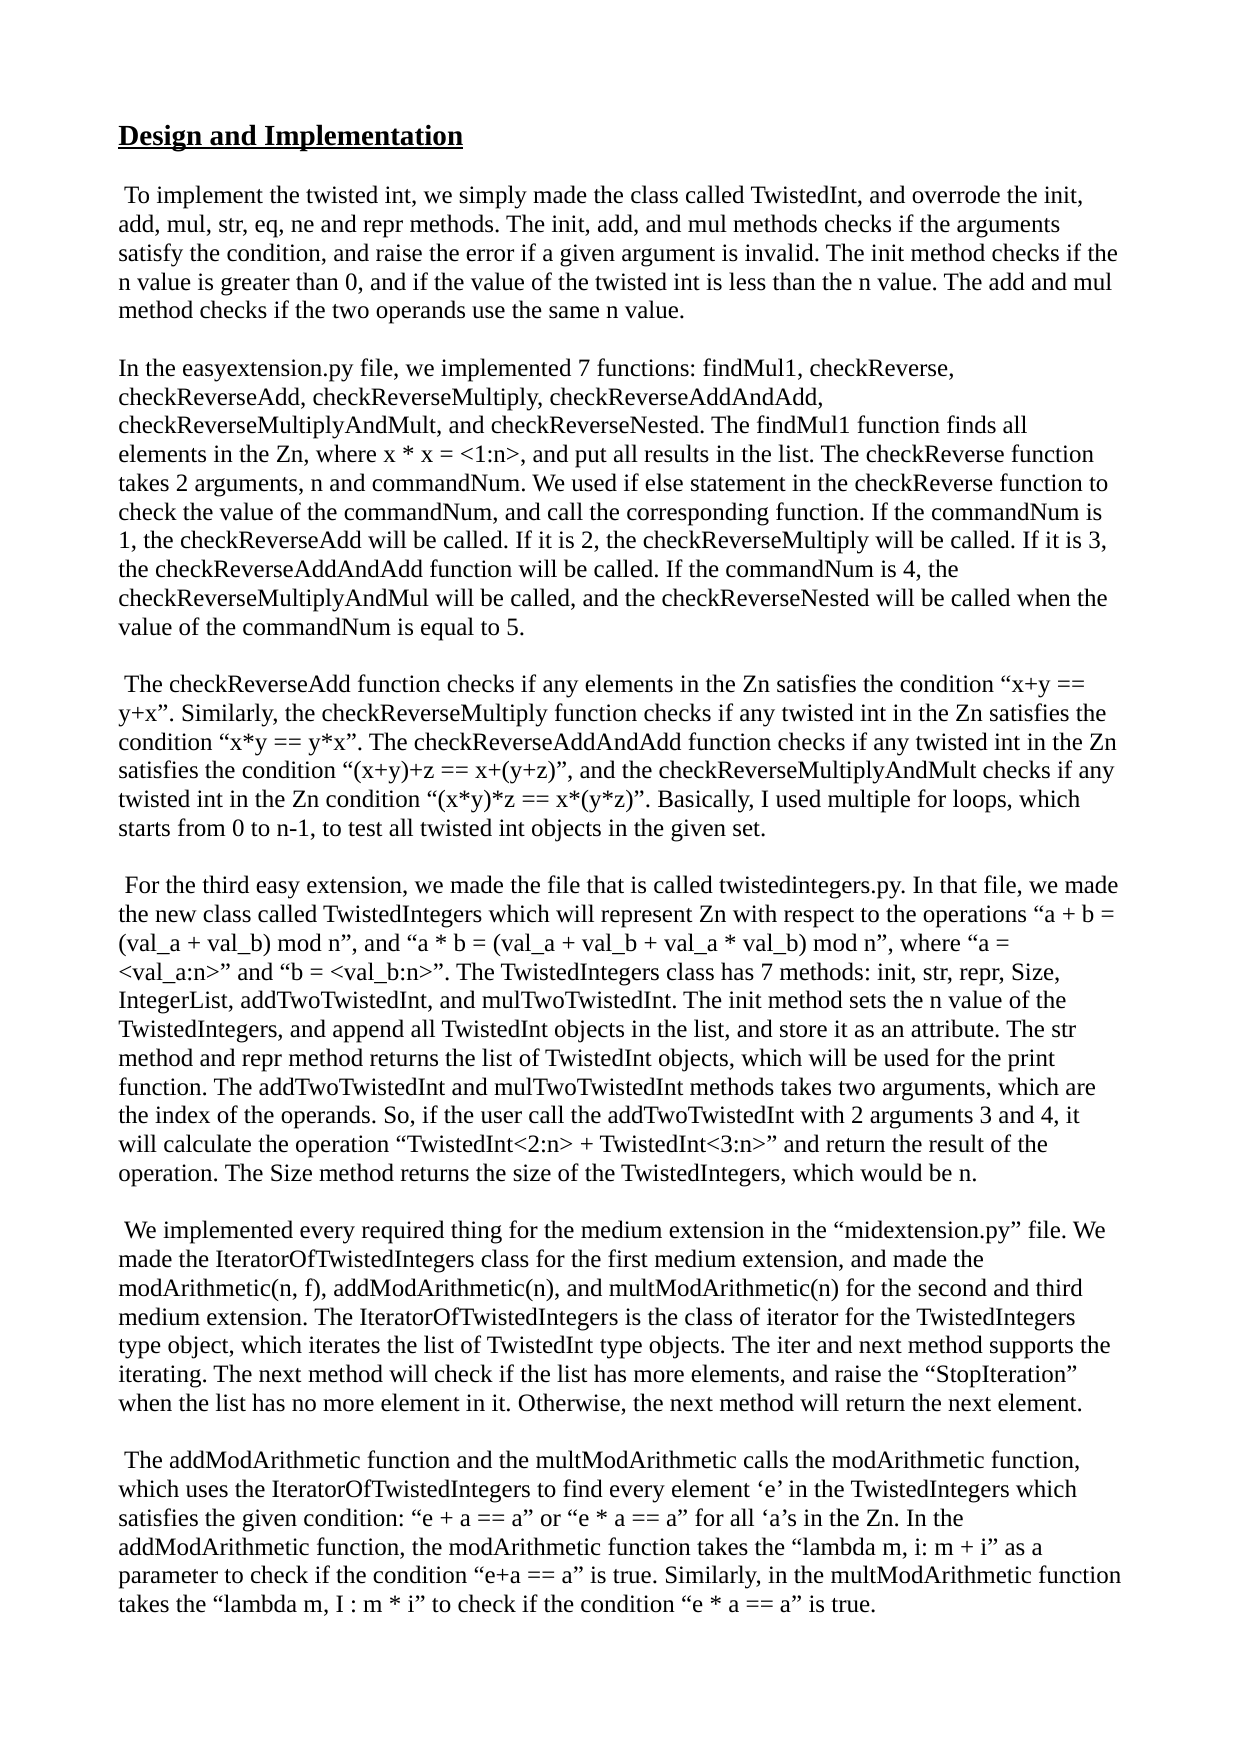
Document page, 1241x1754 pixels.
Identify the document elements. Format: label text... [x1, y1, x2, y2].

text The checkReverseAdd function checks if any elements in the Zn satisfies the condition “x+y == y+x”. Similarly, the checkReverseMultiply function checks if any twisted int in the Zn satisfies the condition “x*y == y*x”. The checkReverseAddAndAdd function checks if any twisted int in the Zn satisfies the condition “(x+y)+z == x+(y+z)”, and the checkReverseMultiplyAndMult checks if any twisted int in the Zn condition “(x*y)*z == x*(y*z)”. Basically, I used multiple for loops, which starts from 0 to n-1, to test all twisted int objects in the given set. [118, 669, 1122, 842]
text To implement the twisted int, we simply made the class called TwistedInt, and overrode the init, add, mul, str, eq, ne and repr methods. The init, add, and mul methods checks if the arguments satisfy the condition, and raise the error if a given argument is invalid. The init method checks if the n value is greater than 0, and if the value of the twisted int is less than the n value. The add and mul method checks if the two operands use the same n value. [118, 180, 1122, 324]
text For the third easy extension, we made the file that is called twistedintegers.py. In that file, we made the new class called TwistedIntegers which will represent Zn with respect to the operations “a + b = (val_a + val_b) mod n”, and “a * b = (val_a + val_b + val_a * val_b) mod n”, where “a = <val_a:n>” and “b = <val_b:n>”. The TwistedIntegers class has 7 methods: init, str, repr, Size, IntegerList, addTwoTwistedInt, and mulTwoTwistedInt. The init method sets the n value of the TwistedIntegers, and append all TwistedInt objects in the list, and store it as an attribute. The str method and repr method returns the list of TwistedInt objects, which will be used for the print function. The addTwoTwistedInt and mulTwoTwistedInt methods takes two arguments, which are the index of the operands. So, if the user call the addTwoTwistedInt with 2 arguments 3 and 4, it will calculate the operation “TwistedInt<2:n> + TwistedInt<3:n>” and return the result of the operation. The Size method returns the size of the TwistedIntegers, which would be n. [118, 870, 1122, 1187]
text Design and Implementation [118, 118, 1122, 152]
text In the easyextension.py file, we implemented 7 functions: findMul1, checkReverse, checkReverseAdd, checkReverseMultiply, checkReverseAddAndAdd, checkReverseMultiplyAndMult, and checkReverseNested. The findMul1 function finds all elements in the Zn, where x * x = <1:n>, and put all results in the list. The checkReverse function takes 2 arguments, n and commandNum. We used if else statement in the checkReverse function to check the value of the commandNum, and call the corresponding function. If the commandNum is 1, the checkReverseAdd will be called. If it is 2, the checkReverseMultiply will be called. If it is 3, the checkReverseAddAndAdd function will be called. If the commandNum is 4, the checkReverseMultiplyAndMul will be called, and the checkReverseNested will be called when the value of the commandNum is equal to 5. [118, 353, 1122, 640]
text The addModArithmetic function and the multModArithmetic calls the modArithmetic function, which uses the IteratorOfTwistedIntegers to find every element ‘e’ in the TwistedIntegers which satisfies the given condition: “e + a == a” or “e * a == a” for all ‘a’s in the Zn. In the addModArithmetic function, the modArithmetic function takes the “lambda m, i: m + i” as a parameter to check if the condition “e+a == a” is true. Similarly, in the multModArithmetic function takes the “lambda m, I : m * i” to check if the condition “e * a == a” is true. [118, 1445, 1122, 1618]
text We implemented every required thing for the medium extension in the “midextension.py” file. We made the IteratorOfTwistedIntegers class for the first medium extension, and made the modArithmetic(n, f), addModArithmetic(n), and multModArithmetic(n) for the second and third medium extension. The IteratorOfTwistedIntegers is the class of iterator for the TwistedIntegers type object, which iterates the list of TwistedInt type objects. The iter and next method supports the iterating. The next method will check if the list has more elements, and raise the “StopIteration” when the list has no more element in it. Otherwise, the next method will return the next element. [118, 1215, 1122, 1417]
